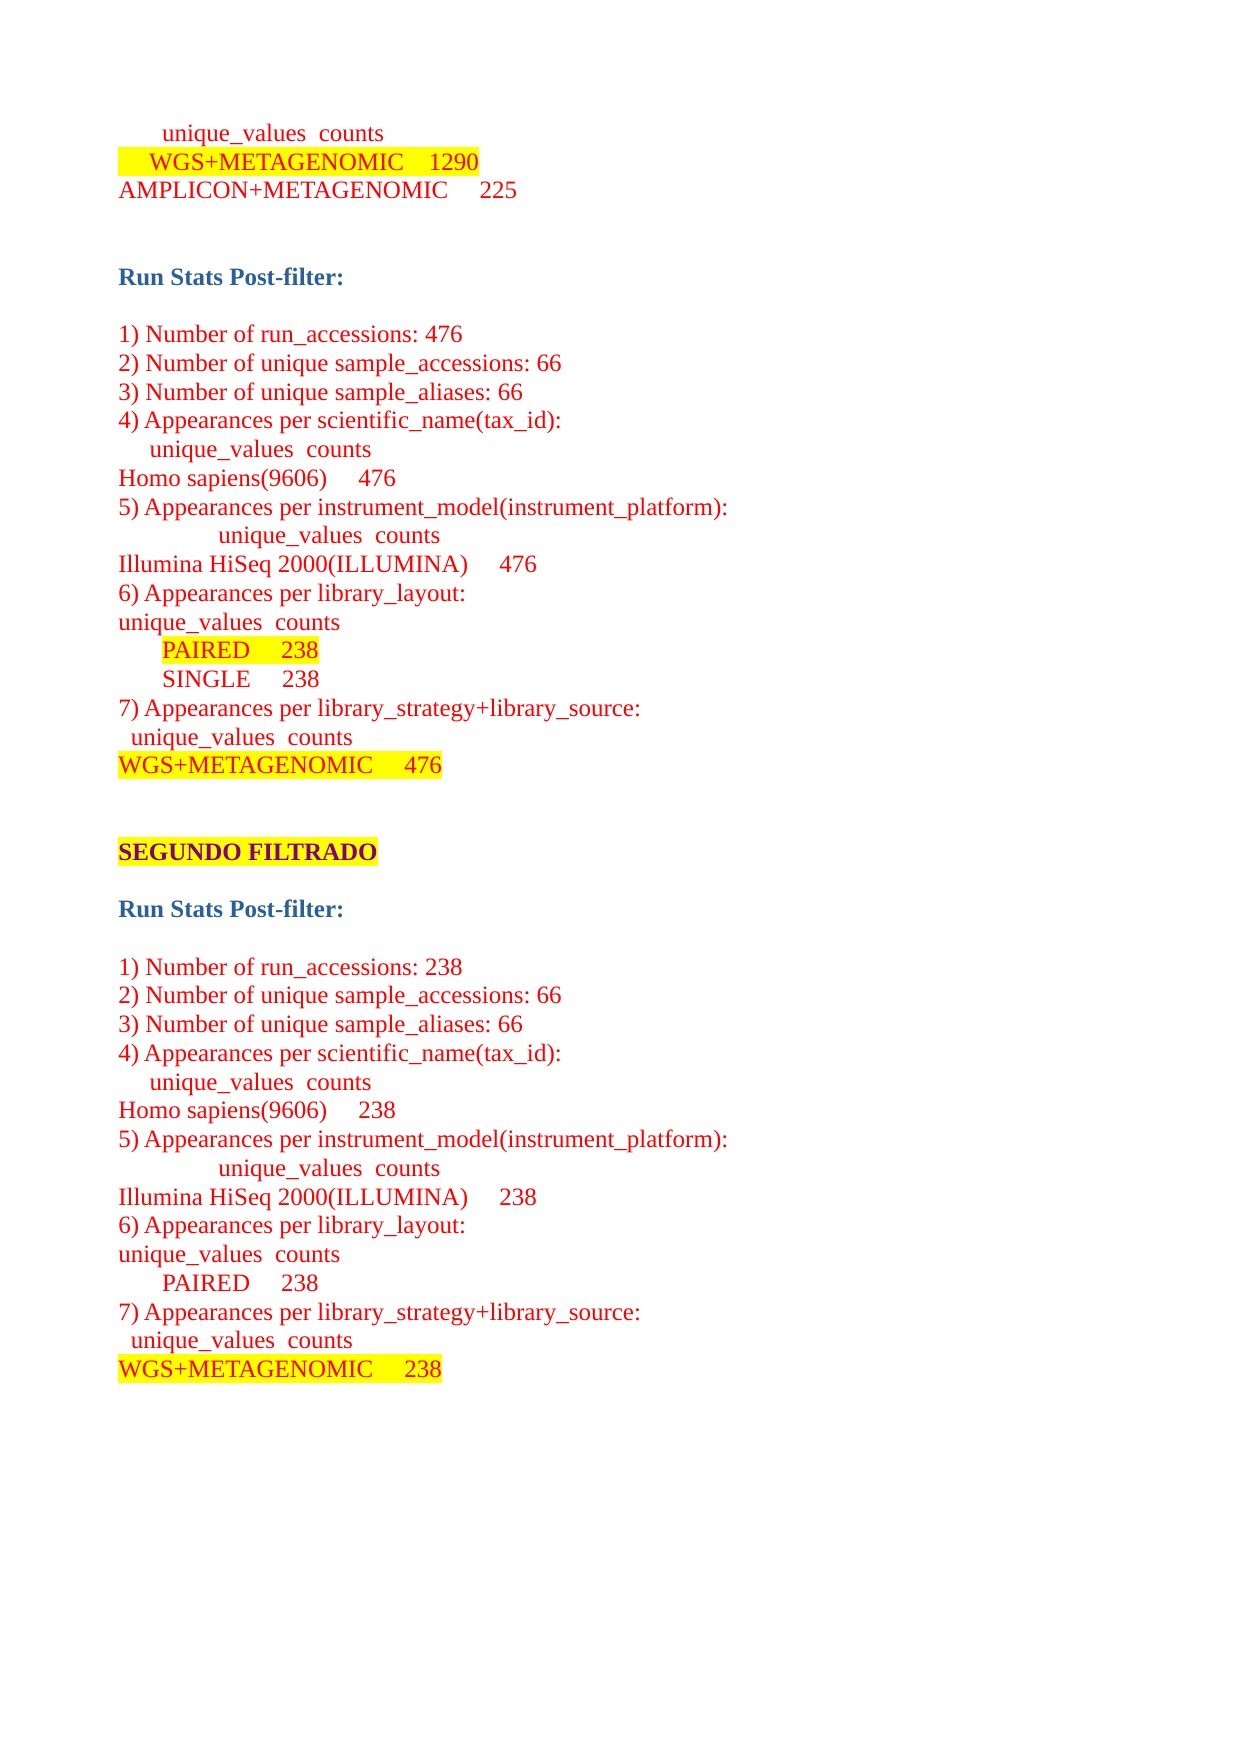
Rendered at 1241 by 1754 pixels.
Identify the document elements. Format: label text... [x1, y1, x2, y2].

text 7) Appearances per library_strategy+library_source: [118, 1297, 1122, 1326]
text 1) Number of run_accessions: 476 [118, 319, 1122, 348]
text 3) Number of unique sample_aliases: 66 [118, 1009, 1122, 1038]
text 4) Appearances per scientific_name(tax_id): [118, 406, 1122, 434]
text unique_values counts [118, 607, 1122, 636]
text unique_values counts [118, 722, 1122, 751]
text SINGLE 238 [118, 664, 1122, 693]
text unique_values counts [118, 1153, 1122, 1182]
text Homo sapiens(9606) 476 [118, 463, 1122, 492]
text 5) Appearances per instrument_model(instrument_platform): [118, 492, 1122, 521]
text unique_values counts [118, 1326, 1122, 1354]
text PAIRED 238 [118, 1268, 1122, 1297]
text 7) Appearances per library_strategy+library_source: [118, 693, 1122, 722]
text Run Stats Post-filter: [118, 894, 1122, 923]
text unique_values counts [118, 1067, 1122, 1096]
text Illumina HiSeq 2000(ILLUMINA) 238 [118, 1182, 1122, 1211]
text 6) Appearances per library_layout: [118, 578, 1122, 607]
text WGS+METAGENOMIC 1290 [118, 147, 1122, 176]
text 6) Appearances per library_layout: [118, 1211, 1122, 1239]
text Homo sapiens(9606) 238 [118, 1096, 1122, 1124]
text 3) Number of unique sample_aliases: 66 [118, 377, 1122, 406]
text Run Stats Post-filter: [118, 262, 1122, 291]
text unique_values counts [118, 1239, 1122, 1268]
text 4) Appearances per scientific_name(tax_id): [118, 1038, 1122, 1067]
text 1) Number of run_accessions: 238 [118, 952, 1122, 981]
text 2) Number of unique sample_accessions: 66 [118, 348, 1122, 377]
text 5) Appearances per instrument_model(instrument_platform): [118, 1124, 1122, 1153]
text SEGUNDO FILTRADO [118, 837, 1122, 866]
text PAIRED 238 [118, 636, 1122, 664]
text unique_values counts [118, 118, 1122, 147]
text unique_values counts [118, 521, 1122, 549]
text 2) Number of unique sample_accessions: 66 [118, 981, 1122, 1009]
text unique_values counts [118, 434, 1122, 463]
text AMPLICON+METAGENOMIC 225 [118, 176, 1122, 204]
text WGS+METAGENOMIC 238 [118, 1354, 1122, 1383]
text Illumina HiSeq 2000(ILLUMINA) 476 [118, 549, 1122, 578]
text WGS+METAGENOMIC 476 [118, 751, 1122, 779]
